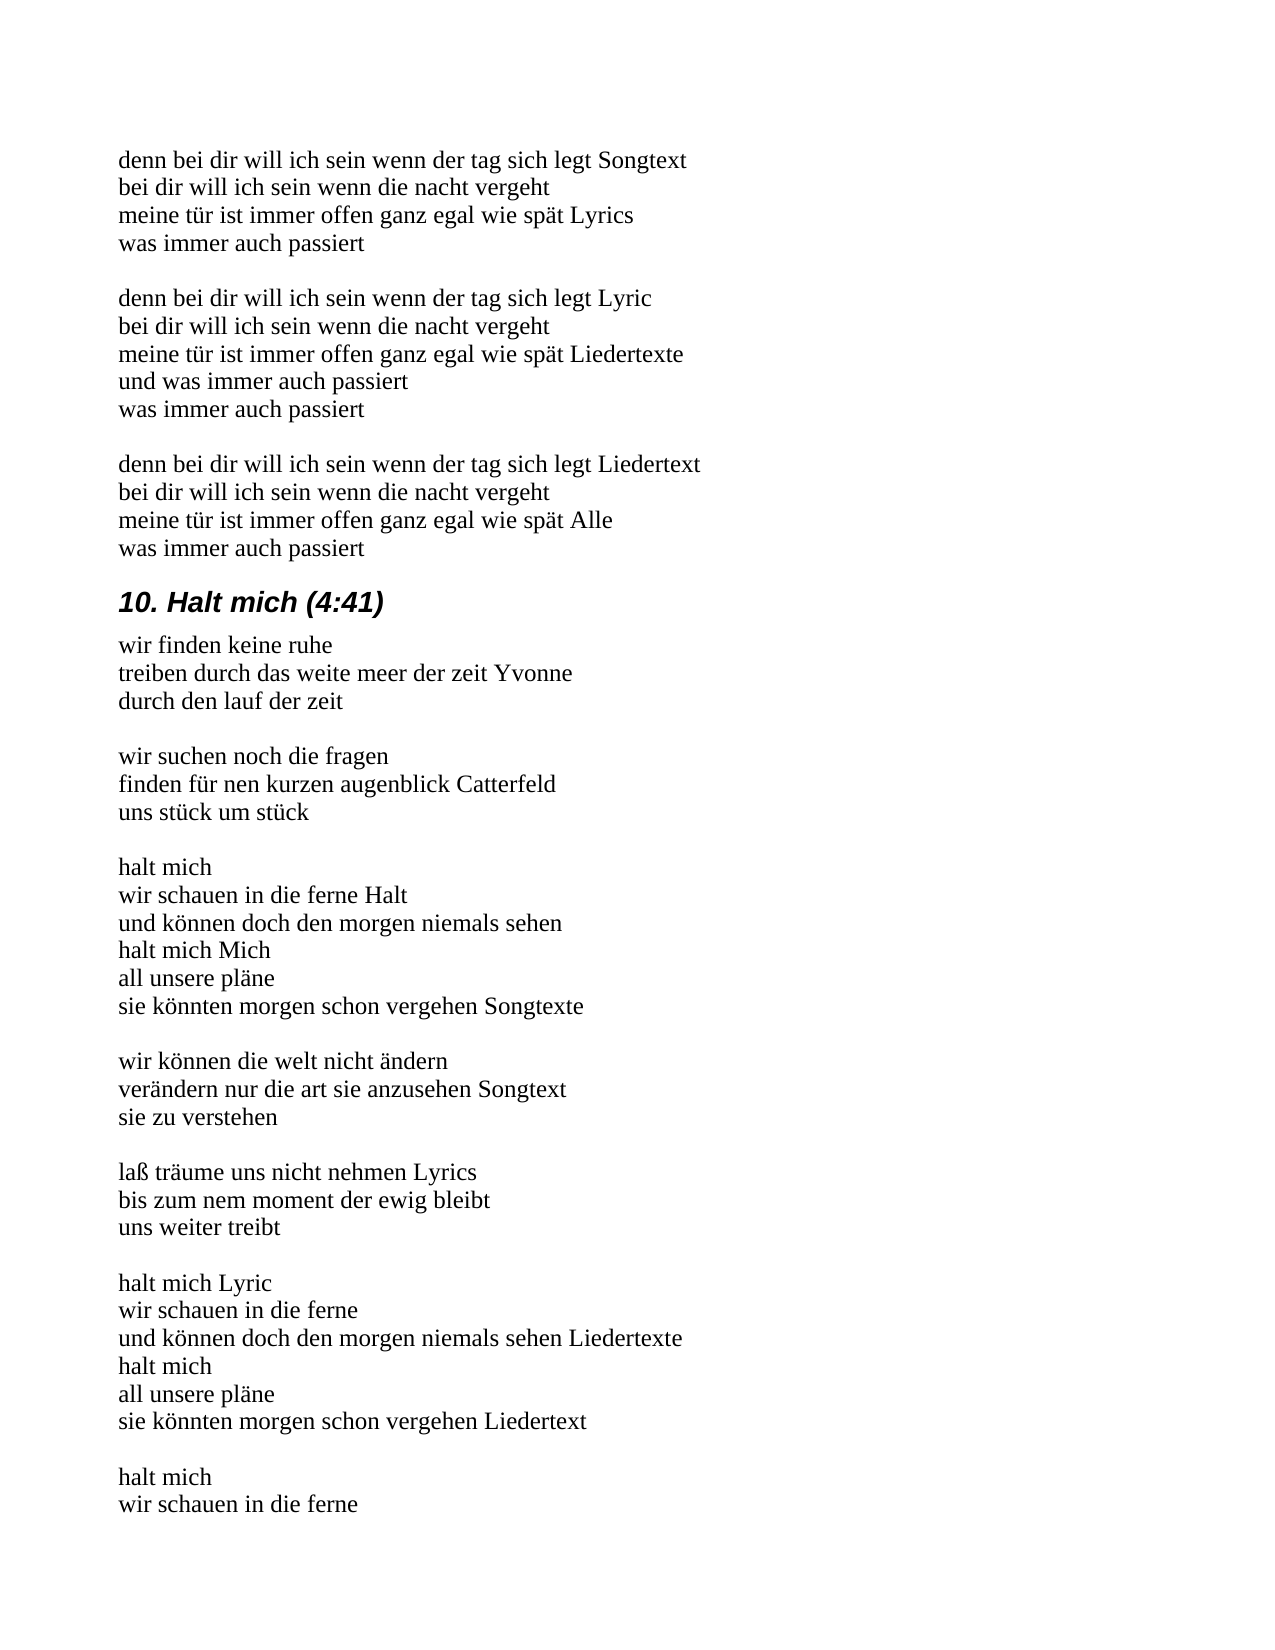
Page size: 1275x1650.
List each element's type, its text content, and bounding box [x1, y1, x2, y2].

text wir schauen in die ferne Halt [118, 881, 1157, 909]
text sie könnten morgen schon vergehen Liedertext [118, 1407, 1157, 1435]
text halt mich [118, 1352, 1157, 1380]
text bis zum nem moment der ewig bleibt [118, 1186, 1157, 1213]
text laß träume uns nicht nehmen Lyrics [118, 1158, 1157, 1186]
text wir suchen noch die fragen [118, 742, 1157, 770]
text sie könnten morgen schon vergehen Songtexte [118, 992, 1157, 1019]
text wir finden keine ruhe [118, 632, 1157, 659]
text durch den lauf der zeit [118, 687, 1157, 715]
text bei dir will ich sein wenn die nacht vergeht [118, 312, 1157, 340]
text finden für nen kurzen augenblick Catterfeld [118, 770, 1157, 798]
text denn bei dir will ich sein wenn der tag sich legt Lyric [118, 284, 1157, 312]
text treiben durch das weite meer der zeit Yvonne [118, 659, 1157, 687]
text all unsere pläne [118, 964, 1157, 992]
text all unsere pläne [118, 1380, 1157, 1407]
text denn bei dir will ich sein wenn der tag sich legt Liedertext [118, 451, 1157, 478]
text halt mich Mich [118, 936, 1157, 964]
text meine tür ist immer offen ganz egal wie spät Alle [118, 506, 1157, 534]
text halt mich Lyric [118, 1269, 1157, 1297]
text und können doch den morgen niemals sehen Liedertexte [118, 1324, 1157, 1352]
text bei dir will ich sein wenn die nacht vergeht [118, 173, 1157, 201]
subtitle 10. Halt mich (4:41) [118, 586, 1157, 619]
text sie zu verstehen [118, 1103, 1157, 1130]
text bei dir will ich sein wenn die nacht vergeht [118, 478, 1157, 506]
text meine tür ist immer offen ganz egal wie spät Liedertexte [118, 340, 1157, 367]
text was immer auch passiert [118, 229, 1157, 257]
text halt mich [118, 853, 1157, 881]
text was immer auch passiert [118, 534, 1157, 561]
text und was immer auch passiert [118, 367, 1157, 395]
text wir schauen in die ferne [118, 1491, 1157, 1518]
text verändern nur die art sie anzusehen Songtext [118, 1075, 1157, 1103]
text und können doch den morgen niemals sehen [118, 909, 1157, 936]
text uns stück um stück [118, 798, 1157, 826]
text wir schauen in die ferne [118, 1297, 1157, 1324]
text meine tür ist immer offen ganz egal wie spät Lyrics [118, 201, 1157, 229]
text was immer auch passiert [118, 395, 1157, 423]
text wir können die welt nicht ändern [118, 1047, 1157, 1075]
text uns weiter treibt [118, 1213, 1157, 1241]
text denn bei dir will ich sein wenn der tag sich legt Songtext [118, 146, 1157, 173]
text halt mich [118, 1463, 1157, 1491]
